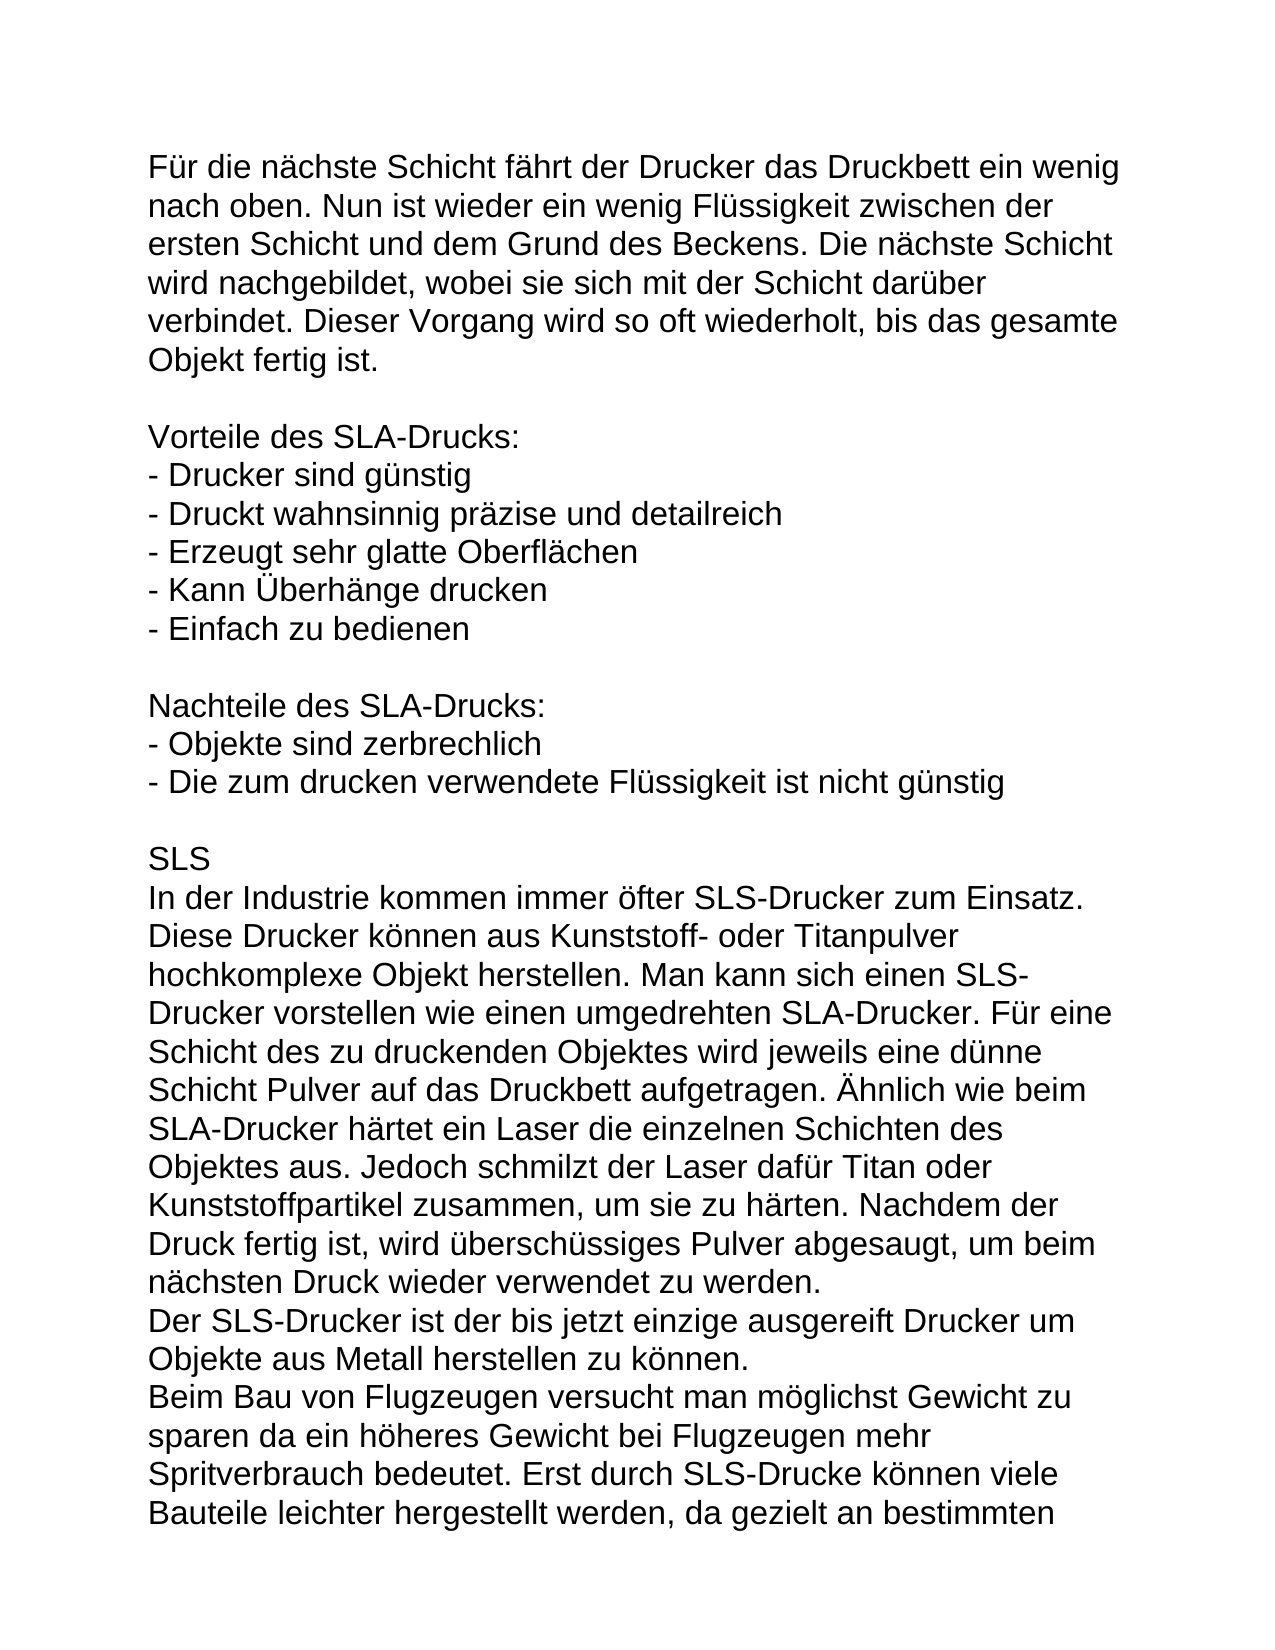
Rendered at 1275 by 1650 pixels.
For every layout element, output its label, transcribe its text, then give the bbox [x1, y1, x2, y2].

text - Einfach zu bedienen [148, 609, 1127, 647]
text In der Industrie kommen immer öfter SLS-Drucker zum Einsatz. Diese Drucker können aus Kunststoff- oder Titanpulver hochkomplexe Objekt herstellen. Man kann sich einen SLS-Drucker vorstellen wie einen umgedrehten SLA-Drucker. Für eine Schicht des zu druckenden Objektes wird jeweils eine dünne Schicht Pulver auf das Druckbett aufgetragen. Ähnlich wie beim SLA-Drucker härtet ein Laser die einzelnen Schichten des Objektes aus. Jedoch schmilzt der Laser dafür Titan oder Kunststoffpartikel zusammen, um sie zu härten. Nachdem der Druck fertig ist, wird überschüssiges Pulver abgesaugt, um beim nächsten Druck wieder verwendet zu werden. [148, 878, 1127, 1301]
text - Erzeugt sehr glatte Oberflächen [148, 532, 1127, 570]
text - Drucker sind günstig [148, 455, 1127, 493]
text - Druckt wahnsinnig präzise und detailreich [148, 493, 1127, 532]
text Für die nächste Schicht fährt der Drucker das Druckbett ein wenig nach oben. Nun ist wieder ein wenig Flüssigkeit zwischen der ersten Schicht und dem Grund des Beckens. Die nächste Schicht wird nachgebildet, wobei sie sich mit der Schicht darüber verbindet. Dieser Vorgang wird so oft wiederholt, bis das gesamte Objekt fertig ist. [148, 148, 1127, 378]
text Nachteile des SLA-Drucks: [148, 686, 1127, 724]
text Beim Bau von Flugzeugen versucht man möglichst Gewicht zu sparen da ein höheres Gewicht bei Flugzeugen mehr Spritverbrauch bedeutet. Erst durch SLS-Drucke können viele Bauteile leichter hergestellt werden, da gezielt an bestimmten [148, 1378, 1127, 1531]
text - Die zum drucken verwendete Flüssigkeit ist nicht günstig [148, 763, 1127, 801]
text Vorteile des SLA-Drucks: [148, 417, 1127, 455]
text - Objekte sind zerbrechlich [148, 724, 1127, 763]
text - Kann Überhänge drucken [148, 570, 1127, 609]
text Der SLS-Drucker ist der bis jetzt einzige ausgereift Drucker um Objekte aus Metall herstellen zu können. [148, 1301, 1127, 1378]
text SLS [148, 839, 1127, 878]
